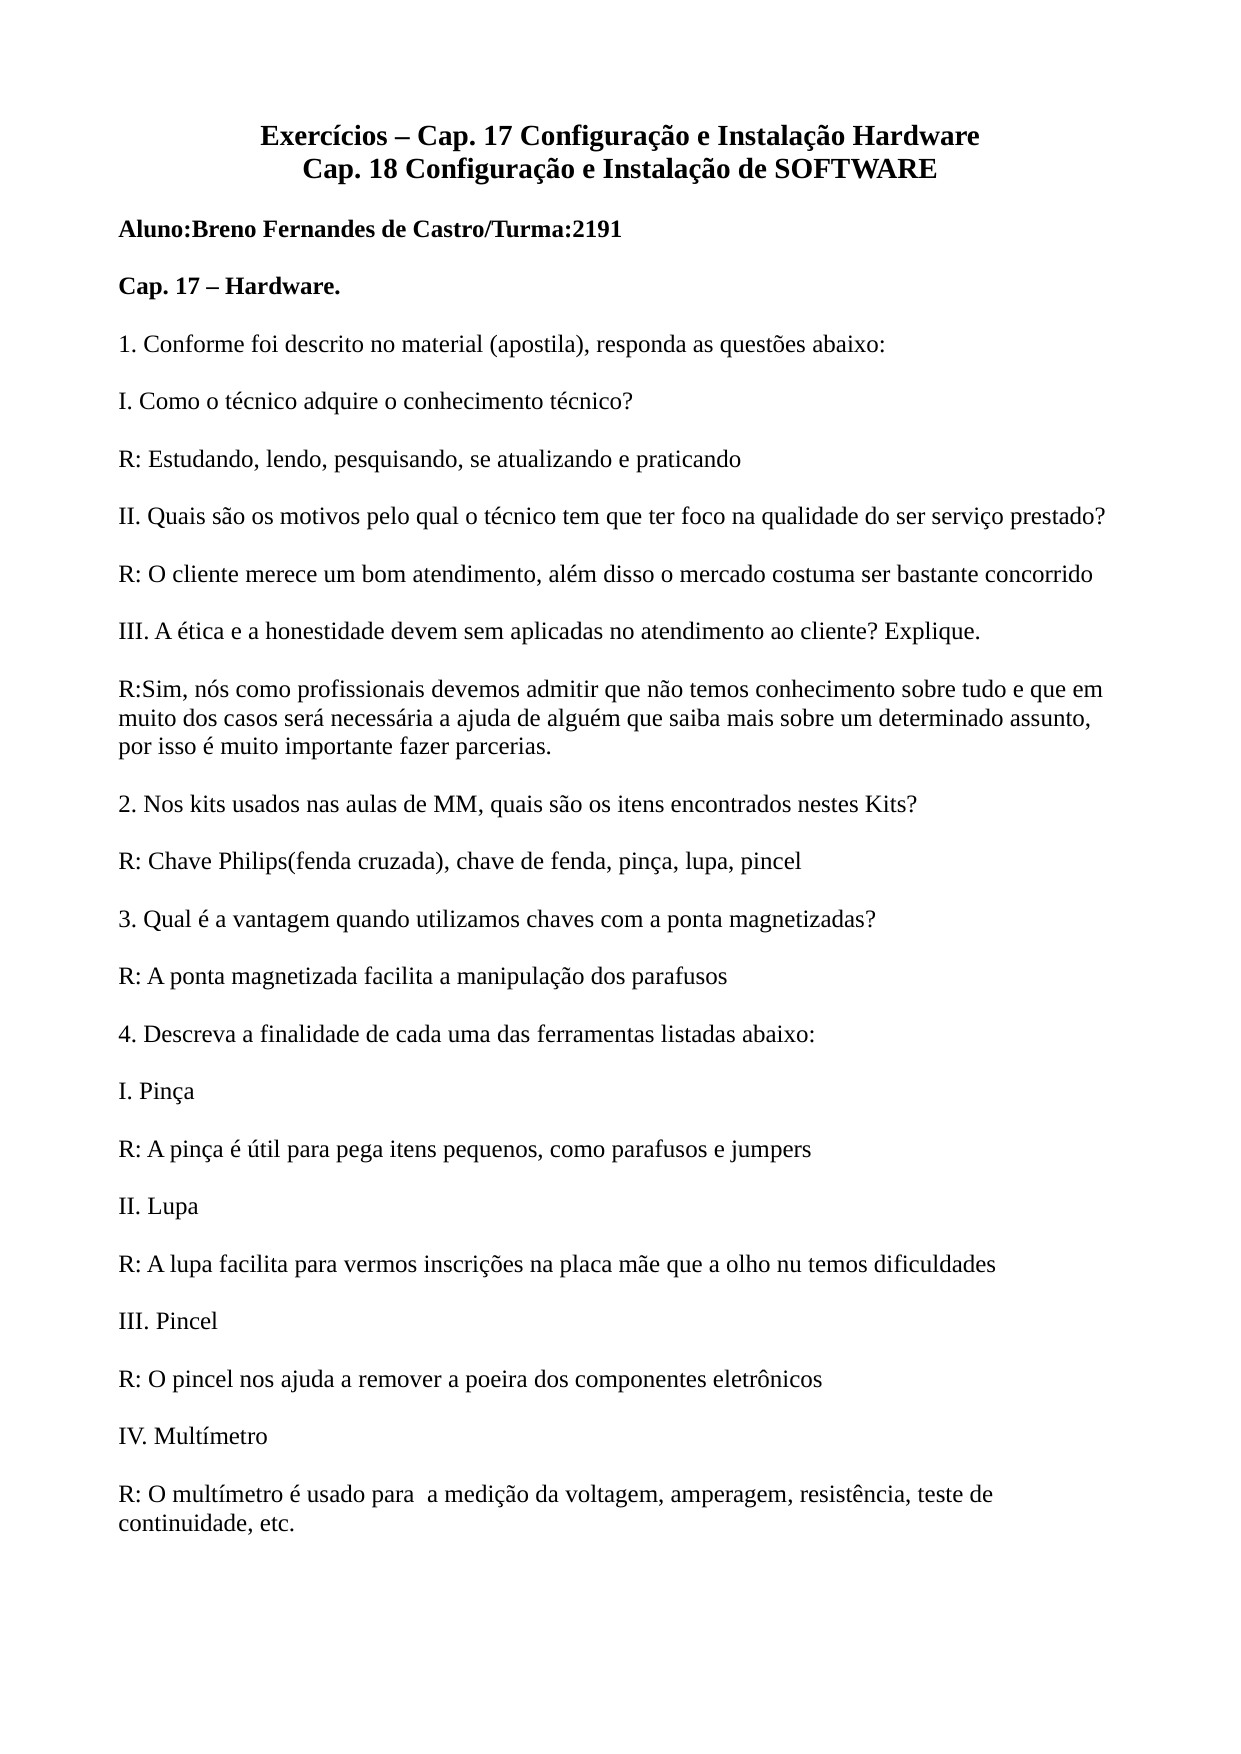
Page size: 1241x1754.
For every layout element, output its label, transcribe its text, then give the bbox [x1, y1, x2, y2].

text R: O multímetro é usado para a medição da voltagem, amperagem, resistência, teste de continuidade, etc. [118, 1479, 1122, 1536]
text 3. Qual é a vantagem quando utilizamos chaves com a ponta magnetizadas? [118, 904, 1122, 933]
text III. A ética e a honestidade devem sem aplicadas no atendimento ao cliente? Explique. [118, 616, 1122, 645]
text R:Sim, nós como profissionais devemos admitir que não temos conhecimento sobre tudo e que em muito dos casos será necessária a ajuda de alguém que saiba mais sobre um determinado assunto, por isso é muito importante fazer parcerias. [118, 674, 1122, 760]
text R: O pincel nos ajuda a remover a poeira dos componentes eletrônicos [118, 1364, 1122, 1393]
text 2. Nos kits usados nas aulas de MM, quais são os itens encontrados nestes Kits? [118, 789, 1122, 818]
text II. Quais são os motivos pelo qual o técnico tem que ter foco na qualidade do ser serviço prestado? [118, 501, 1122, 530]
text 1. Conforme foi descrito no material (apostila), responda as questões abaixo: [118, 329, 1122, 358]
text III. Pincel [118, 1306, 1122, 1335]
text R: Estudando, lendo, pesquisando, se atualizando e praticando [118, 444, 1122, 473]
text I. Como o técnico adquire o conhecimento técnico? [118, 386, 1122, 415]
text Aluno:Breno Fernandes de Castro/Turma:2191 [118, 214, 1122, 243]
text R: A pinça é útil para pega itens pequenos, como parafusos e jumpers [118, 1134, 1122, 1163]
text Exercícios – Cap. 17 Configuração e Instalação Hardware [118, 118, 1122, 152]
text IV. Multímetro [118, 1421, 1122, 1450]
text I. Pinça [118, 1076, 1122, 1105]
text R: O cliente merece um bom atendimento, além disso o mercado costuma ser bastante concorrido [118, 559, 1122, 588]
text R: A ponta magnetizada facilita a manipulação dos parafusos [118, 961, 1122, 990]
text Cap. 18 Configuração e Instalação de SOFTWARE [118, 152, 1122, 185]
text Cap. 17 – Hardware. [118, 271, 1122, 300]
text R: Chave Philips(fenda cruzada), chave de fenda, pinça, lupa, pincel [118, 846, 1122, 875]
text R: A lupa facilita para vermos inscrições na placa mãe que a olho nu temos dificuldades [118, 1249, 1122, 1278]
text 4. Descreva a finalidade de cada uma das ferramentas listadas abaixo: [118, 1019, 1122, 1048]
text II. Lupa [118, 1191, 1122, 1220]
